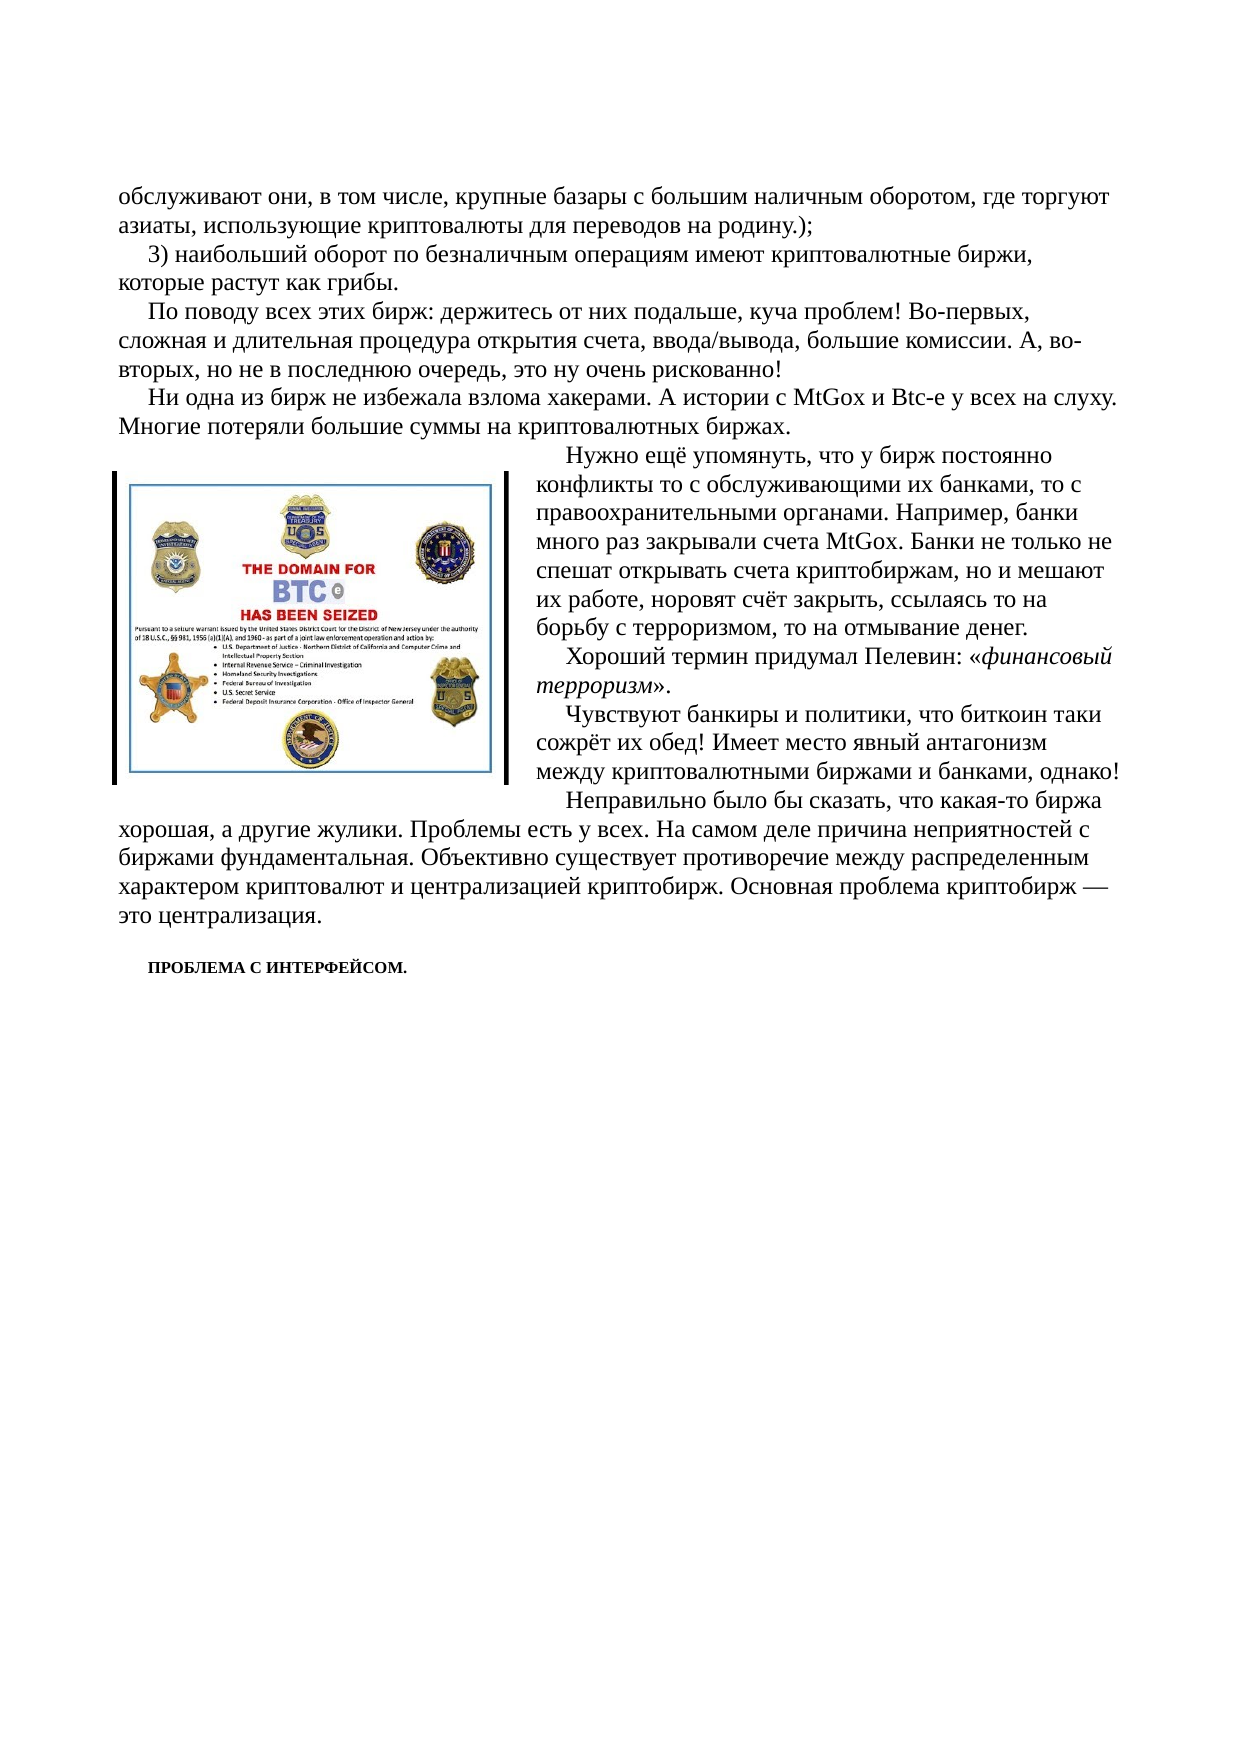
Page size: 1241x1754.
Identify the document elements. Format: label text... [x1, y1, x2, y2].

text По поводу всех этих бирж: держитесь от них подальше, куча проблем! Во-первых, сложная и длительная процедура открытия счета, ввода/вывода, большие комиссии. А, во-вторых, но не в последнюю очередь, это ну очень рискованно! [118, 296, 1122, 382]
text Нужно ещё упомянуть, что у бирж постоянно конфликты то с обслуживающими их банками, то с правоохранительными органами. Например, банки много раз закрывали счета MtGox. Банки не только не спешат открывать счета криптобиржам, но и мешают их работе, норовят счёт закрыть, ссылаясь то на борьбу с терроризмом, то на отмывание денег. [85, 440, 1122, 811]
text 3) наибольший оборот по безналичным операциям имеют криптовалютные биржи, которые растут как грибы. [118, 239, 1122, 296]
text Ни одна из бирж не избежала взлома хакерами. А истории с MtGox и Btc-e у всех на слуху. Многие потеряли большие суммы на криптовалютных биржах. [118, 382, 1122, 440]
picture [112, 471, 509, 785]
text Неправильно было бы сказать, что какая-то биржа хорошая, а другие жулики. Проблемы есть у всех. На самом деле причина неприятностей с биржами фундаментальная. Объективно существует противоречие между распределенным характером криптовалют и централизацией криптобирж. Основная проблема криптобирж — это централизация. [118, 785, 1122, 929]
text Хороший термин придумал Пелевин: «финансовый терроризм». [536, 641, 1122, 699]
text ПРОБЛЕМА С ИНТЕРФЕЙСОМ. [118, 957, 1122, 977]
text обслуживают они, в том числе, крупные базары с большим наличным оборотом, где торгуют азиаты, использующие криптовалюты для переводов на родину.); [118, 181, 1122, 239]
text Чувствуют банкиры и политики, что биткоин таки сожрёт их обед! Имеет место явный антагонизм между криптовалютными биржами и банками, однако! [536, 699, 1122, 785]
